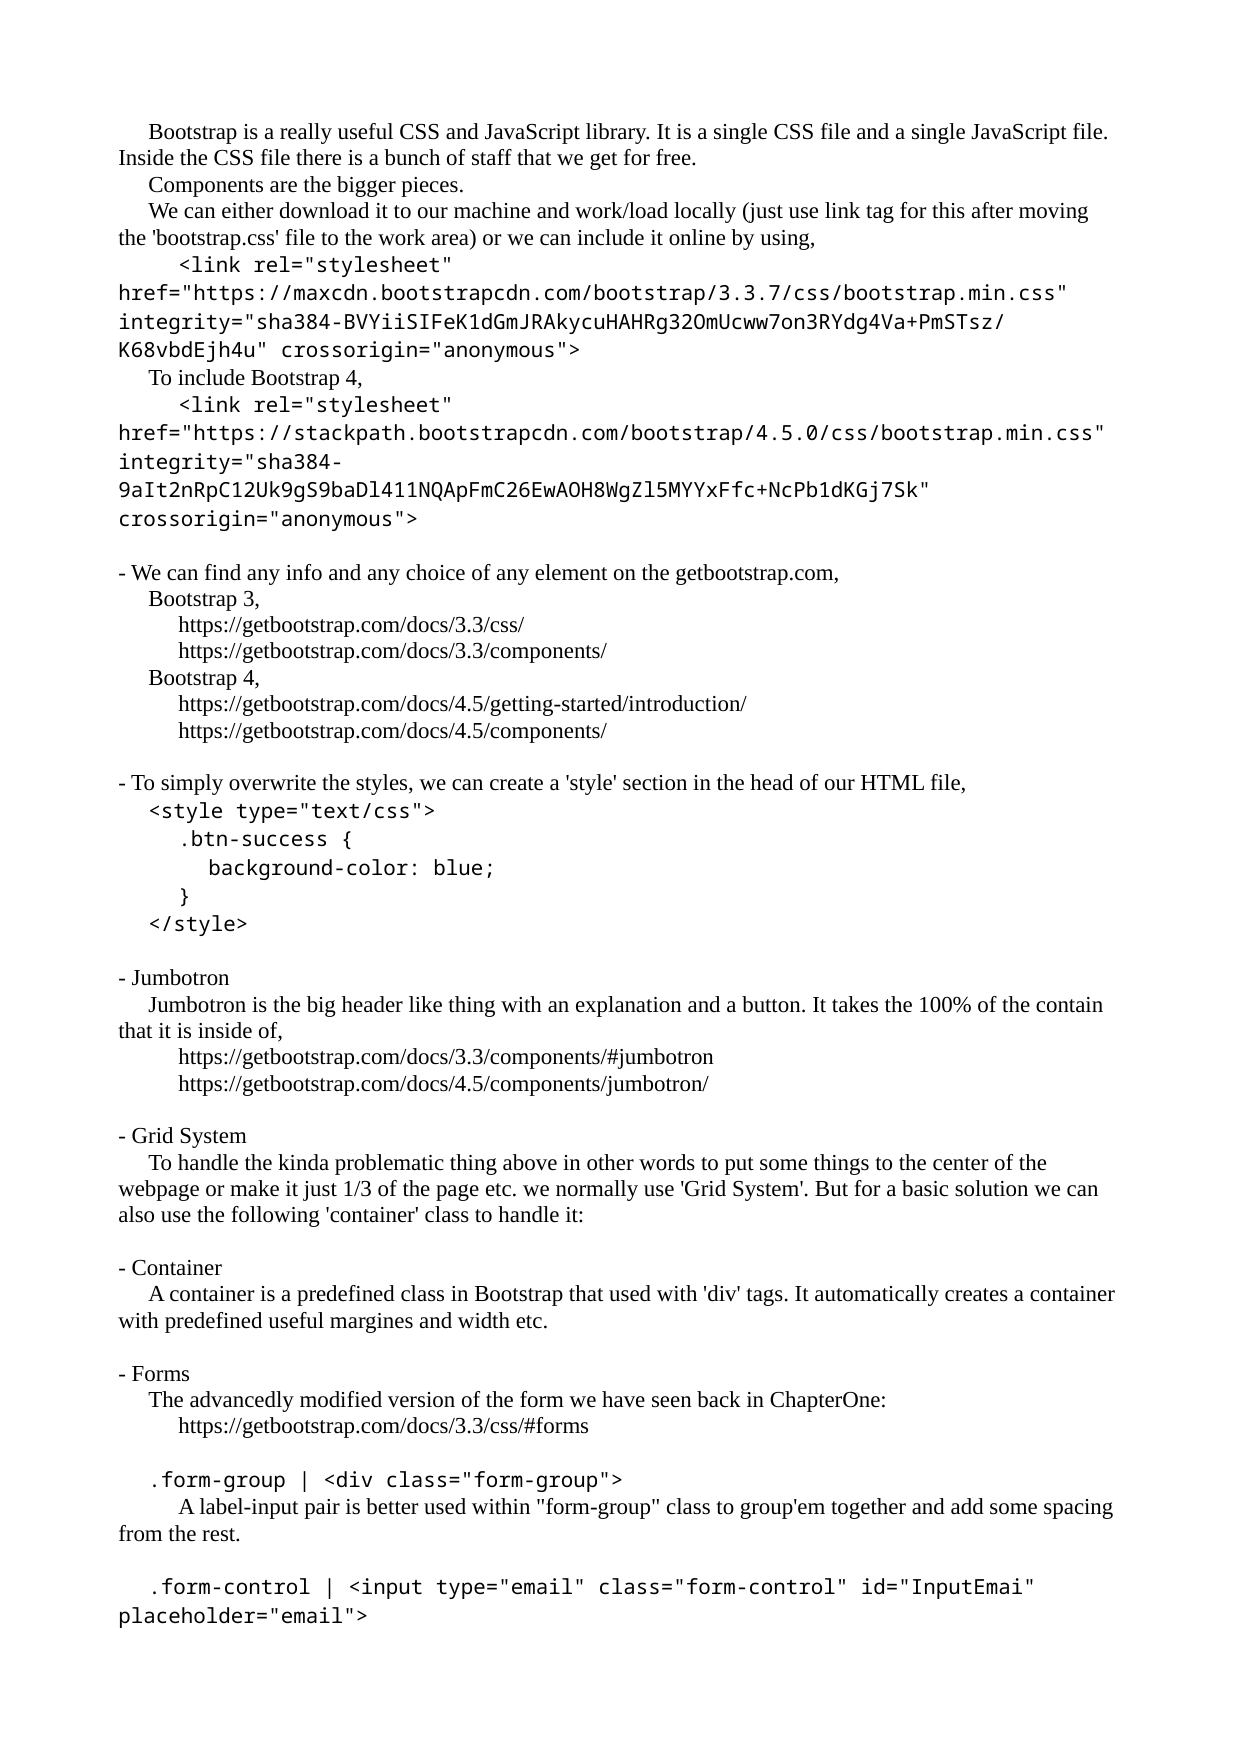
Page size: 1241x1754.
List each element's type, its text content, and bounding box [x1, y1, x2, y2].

text <link rel="stylesheet" href="https://maxcdn.bootstrapcdn.com/bootstrap/3.3.7/css/bootstrap.min.css" integrity="sha384-BVYiiSIFeK1dGmJRAkycuHAHRg32OmUcww7on3RYdg4Va+PmSTsz/K68vbdEjh4u" crossorigin="anonymous"> [118, 250, 1122, 364]
text https://getbootstrap.com/docs/3.3/css/ [118, 611, 1122, 638]
text Jumbotron is the big header like thing with an explanation and a button. It takes the 100% of the contain that it is inside of, [118, 991, 1122, 1043]
text </style> [118, 909, 1122, 938]
text We can either download it to our machine and work/load locally (just use link tag for this after moving the 'bootstrap.css' file to the work area) or we can include it online by using, [118, 197, 1122, 250]
text - Forms [118, 1359, 1122, 1386]
text background-color: blue; [118, 853, 1122, 881]
text To handle the kinda problematic thing above in other words to put some things to the center of the webpage or make it just 1/3 of the page etc. we normally use 'Grid System'. But for a basic solution we can also use the following 'container' class to handle it: [118, 1149, 1122, 1228]
text - Container [118, 1254, 1122, 1281]
text https://getbootstrap.com/docs/3.3/components/#jumbotron [118, 1043, 1122, 1070]
text - To simply overwrite the styles, we can create a 'style' section in the head of our HTML file, [118, 769, 1122, 796]
text Bootstrap 3, [118, 585, 1122, 611]
text https://getbootstrap.com/docs/3.3/css/#forms [118, 1412, 1122, 1439]
text Components are the bigger pieces. [118, 171, 1122, 197]
text - We can find any info and any choice of any element on the getbootstrap.com, [118, 558, 1122, 585]
text https://getbootstrap.com/docs/4.5/components/jumbotron/ [118, 1070, 1122, 1096]
text To include Bootstrap 4, [118, 364, 1122, 390]
text https://getbootstrap.com/docs/4.5/components/ [118, 717, 1122, 743]
text .btn-success { [118, 824, 1122, 853]
text } [118, 881, 1122, 909]
text <style type="text/css"> [118, 796, 1122, 824]
text Bootstrap 4, [118, 664, 1122, 690]
text https://getbootstrap.com/docs/4.5/getting-started/introduction/ [118, 690, 1122, 717]
text Bootstrap is a really useful CSS and JavaScript library. It is a single CSS file and a single JavaScript file. Inside the CSS file there is a bunch of staff that we get for free. [118, 118, 1122, 171]
text .form-control | <input type="email" class="form-control" id="InputEmai" placeholder="email"> [118, 1572, 1122, 1629]
text - Jumbotron [118, 964, 1122, 991]
text <link rel="stylesheet" href="https://stackpath.bootstrapcdn.com/bootstrap/4.5.0/css/bootstrap.min.css" integrity="sha384-9aIt2nRpC12Uk9gS9baDl411NQApFmC26EwAOH8WgZl5MYYxFfc+NcPb1dKGj7Sk" crossorigin="anonymous"> [118, 390, 1122, 532]
text A label-input pair is better used within "form-group" class to group'em together and add some spacing from the rest. [118, 1493, 1122, 1546]
text - Grid System [118, 1122, 1122, 1149]
text A container is a predefined class in Bootstrap that used with 'div' tags. It automatically creates a container with predefined useful margines and width etc. [118, 1281, 1122, 1333]
text https://getbootstrap.com/docs/3.3/components/ [118, 638, 1122, 664]
text .form-group | <div class="form-group"> [118, 1465, 1122, 1493]
text The advancedly modified version of the form we have seen back in ChapterOne: [118, 1386, 1122, 1412]
